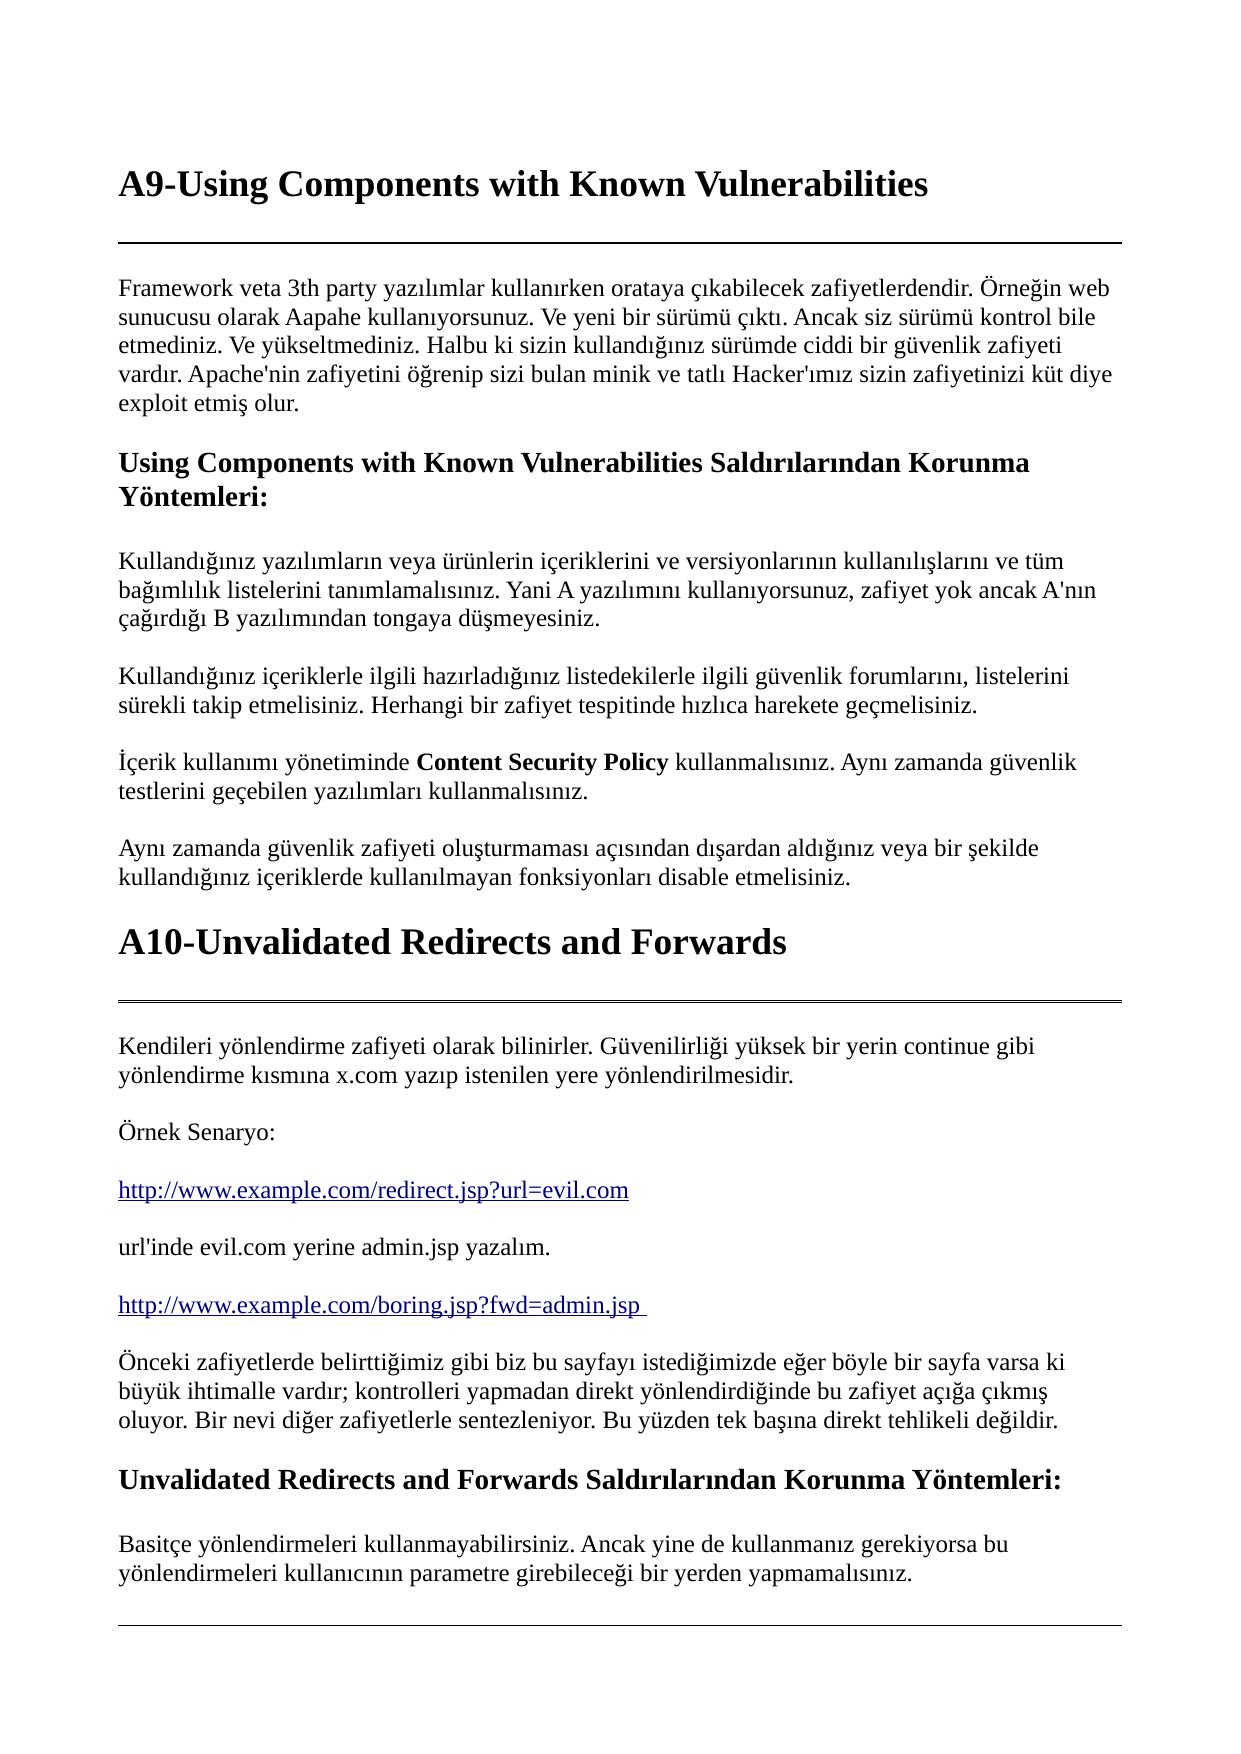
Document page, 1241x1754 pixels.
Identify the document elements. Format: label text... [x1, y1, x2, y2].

text Kullandığınız içeriklerle ilgili hazırladığınız listedekilerle ilgili güvenlik forumlarını, listelerini sürekli takip etmelisiniz. Herhangi bir zafiyet tespitinde hızlıca harekete geçmelisiniz. [118, 661, 1122, 718]
text Kullandığınız yazılımların veya ürünlerin içeriklerini ve versiyonlarının kullanılışlarını ve tüm bağımlılık listelerini tanımlamalısınız. Yani A yazılımını kullanıyorsunuz, zafiyet yok ancak A'nın çağırdığı B yazılımından tongaya düşmeyesiniz. [118, 546, 1122, 632]
text Framework veta 3th party yazılımlar kullanırken orataya çıkabilecek zafiyetlerdendir. Örneğin web sunucusu olarak Aapahe kullanıyorsunuz. Ve yeni bir sürümü çıktı. Ancak siz sürümü kontrol bile etmediniz. Ve yükseltmediniz. Halbu ki sizin kullandığınız sürümde ciddi bir güvenlik zafiyeti vardır. Apache'nin zafiyetini öğrenip sizi bulan minik ve tatlı Hacker'ımız sizin zafiyetinizi küt diye exploit etmiş olur. [118, 273, 1122, 417]
text Basitçe yönlendirmeleri kullanmayabilirsiniz. Ancak yine de kullanmanız gerekiyorsa bu yönlendirmeleri kullanıcının parametre girebileceği bir yerden yapmamalısınız. [118, 1529, 1122, 1587]
text http://www.example.com/redirect.jsp?url=evil.com [118, 1175, 1122, 1204]
text Unvalidated Redirects and Forwards Saldırılarından Korunma Yöntemleri: [118, 1462, 1122, 1496]
text Örnek Senaryo: [118, 1117, 1122, 1146]
text url'inde evil.com yerine admin.jsp yazalım. [118, 1232, 1122, 1261]
text İçerik kullanımı yönetiminde Content Security Policy kullanmalısınız. Aynı zamanda güvenlik testlerini geçebilen yazılımları kullanmalısınız. [118, 747, 1122, 805]
text Önceki zafiyetlerde belirttiğimiz gibi biz bu sayfayı istediğimizde eğer böyle bir sayfa varsa ki büyük ihtimalle vardır; kontrolleri yapmadan direkt yönlendirdiğinde bu zafiyet açığa çıkmış oluyor. Bir nevi diğer zafiyetlerle sentezleniyor. Bu yüzden tek başına direkt tehlikeli değildir. [118, 1347, 1122, 1434]
text A9-Using Components with Known Vulnerabilities [118, 161, 1122, 204]
text http://www.example.com/boring.jsp?fwd=admin.jsp [118, 1290, 1122, 1319]
text Kendileri yönlendirme zafiyeti olarak bilinirler. Güvenilirliği yüksek bir yerin continue gibi yönlendirme kısmına x.com yazıp istenilen yere yönlendirilmesidir. [118, 1031, 1122, 1089]
text Aynı zamanda güvenlik zafiyeti oluşturmaması açısından dışardan aldığınız veya bir şekilde kullandığınız içeriklerde kullanılmayan fonksiyonları disable etmelisiniz. [118, 833, 1122, 891]
text Using Components with Known Vulnerabilities Saldırılarından Korunma Yöntemleri: [118, 445, 1122, 512]
text A10-Unvalidated Redirects and Forwards [118, 920, 1122, 963]
